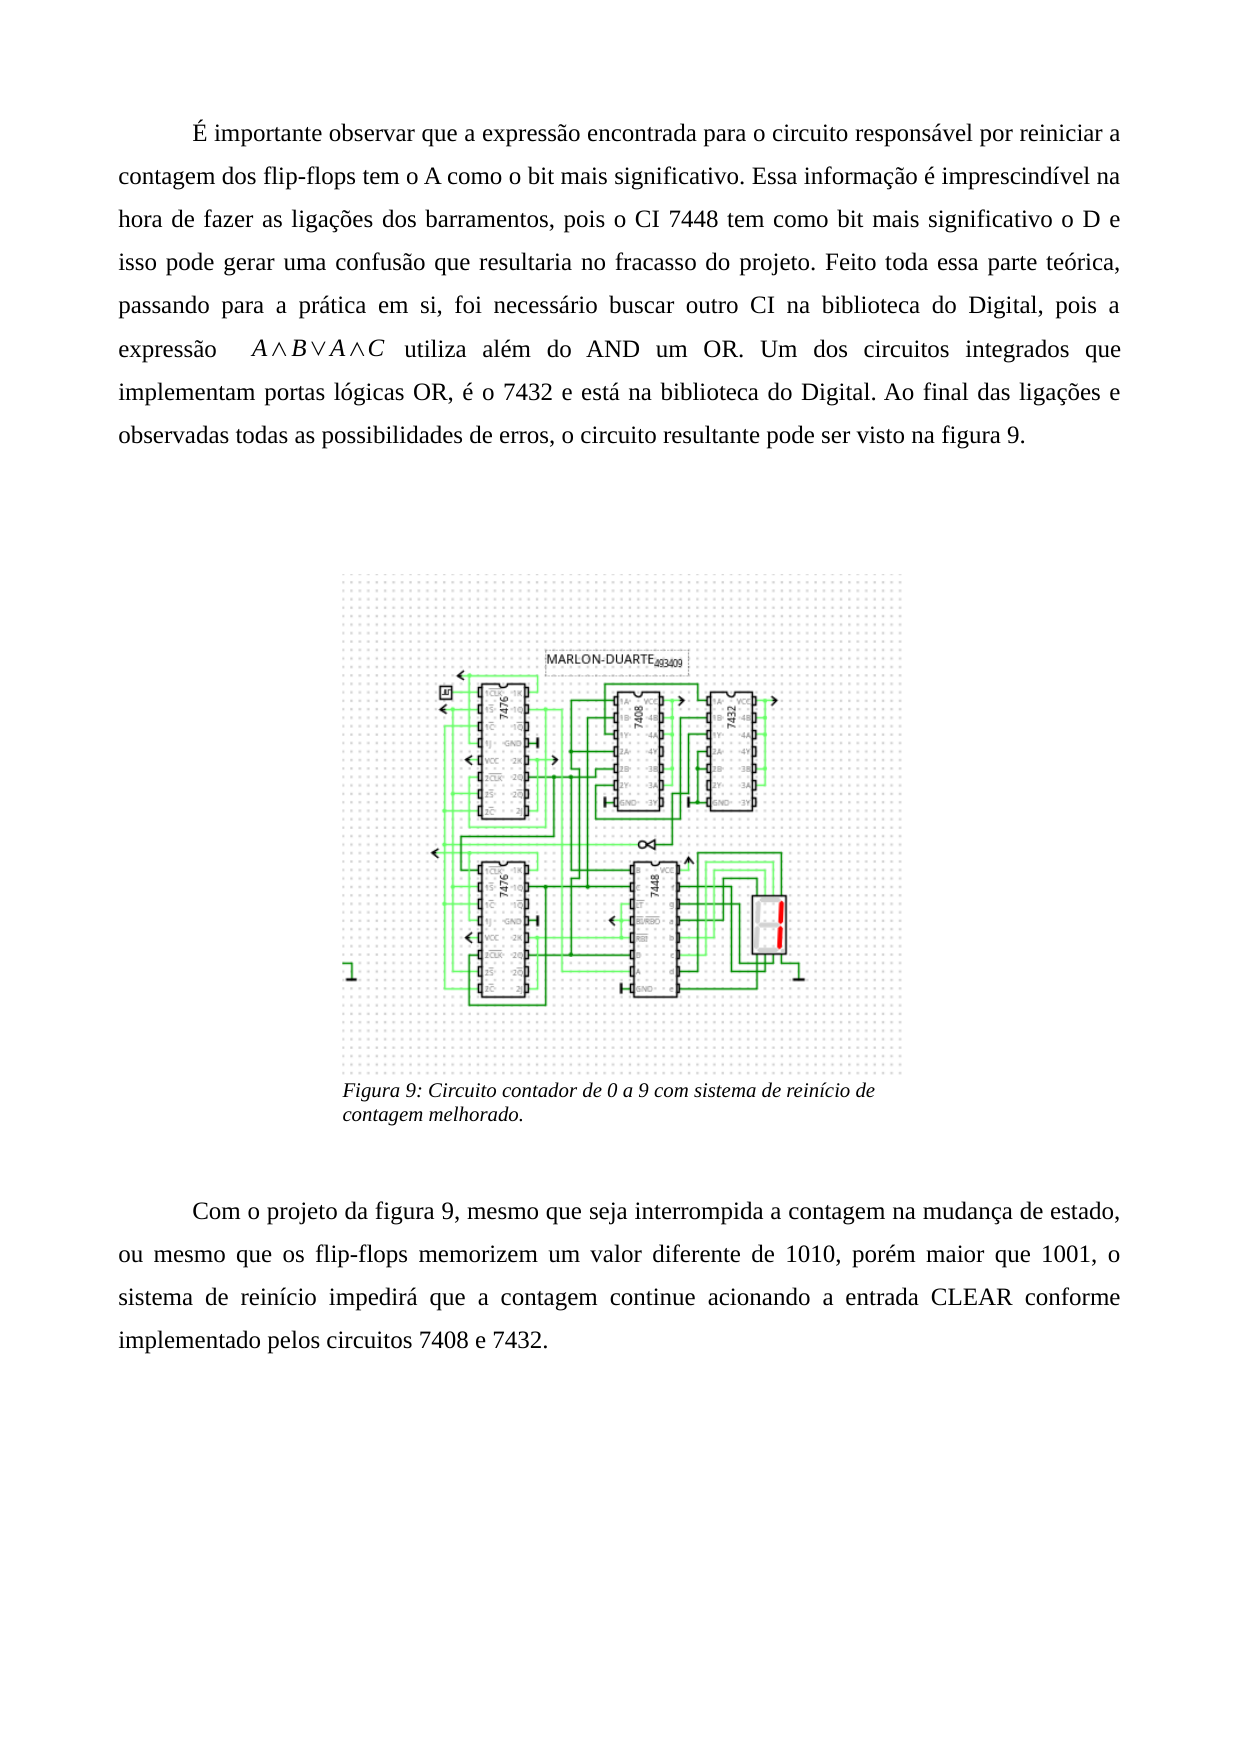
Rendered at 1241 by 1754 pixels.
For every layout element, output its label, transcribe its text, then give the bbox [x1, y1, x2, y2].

text Figura 9: Circuito contador de 0 a 9 com sistema de reinício de contagem melhorado. [342, 1078, 903, 1126]
text Com o projeto da figura 9, mesmo que seja interrompida a contagem na mudança de estado, ou mesmo que os flip-flops memorizem um valor diferente de 1010, porém maior que 1001, o sistema de reinício impedirá que a contagem continue acionando a entrada CLEAR conforme implementado pelos circuitos 7408 e 7432. [118, 1196, 1122, 1354]
text É importante observar que a expressão encontrada para o circuito responsável por reiniciar a contagem dos flip-flops tem o A como o bit mais significativo. Essa informação é imprescindível na hora de fazer as ligações dos barramentos, pois o CI 7448 tem como bit mais significativo o D e isso pode gerar uma confusão que resultaria no fracasso do projeto. Feito toda essa parte teórica, passando para a prática em si, foi necessário buscar outro CI na biblioteca do Digital, pois a expressão utiliza além do AND um OR. Um dos circuitos integrados que implementam portas lógicas OR, é o 7432 e está na biblioteca do Digital. Ao final das ligações e observadas todas as possibilidades de erros, o circuito resultante pode ser visto na figura 9. [118, 118, 1122, 449]
picture [342, 574, 904, 1078]
